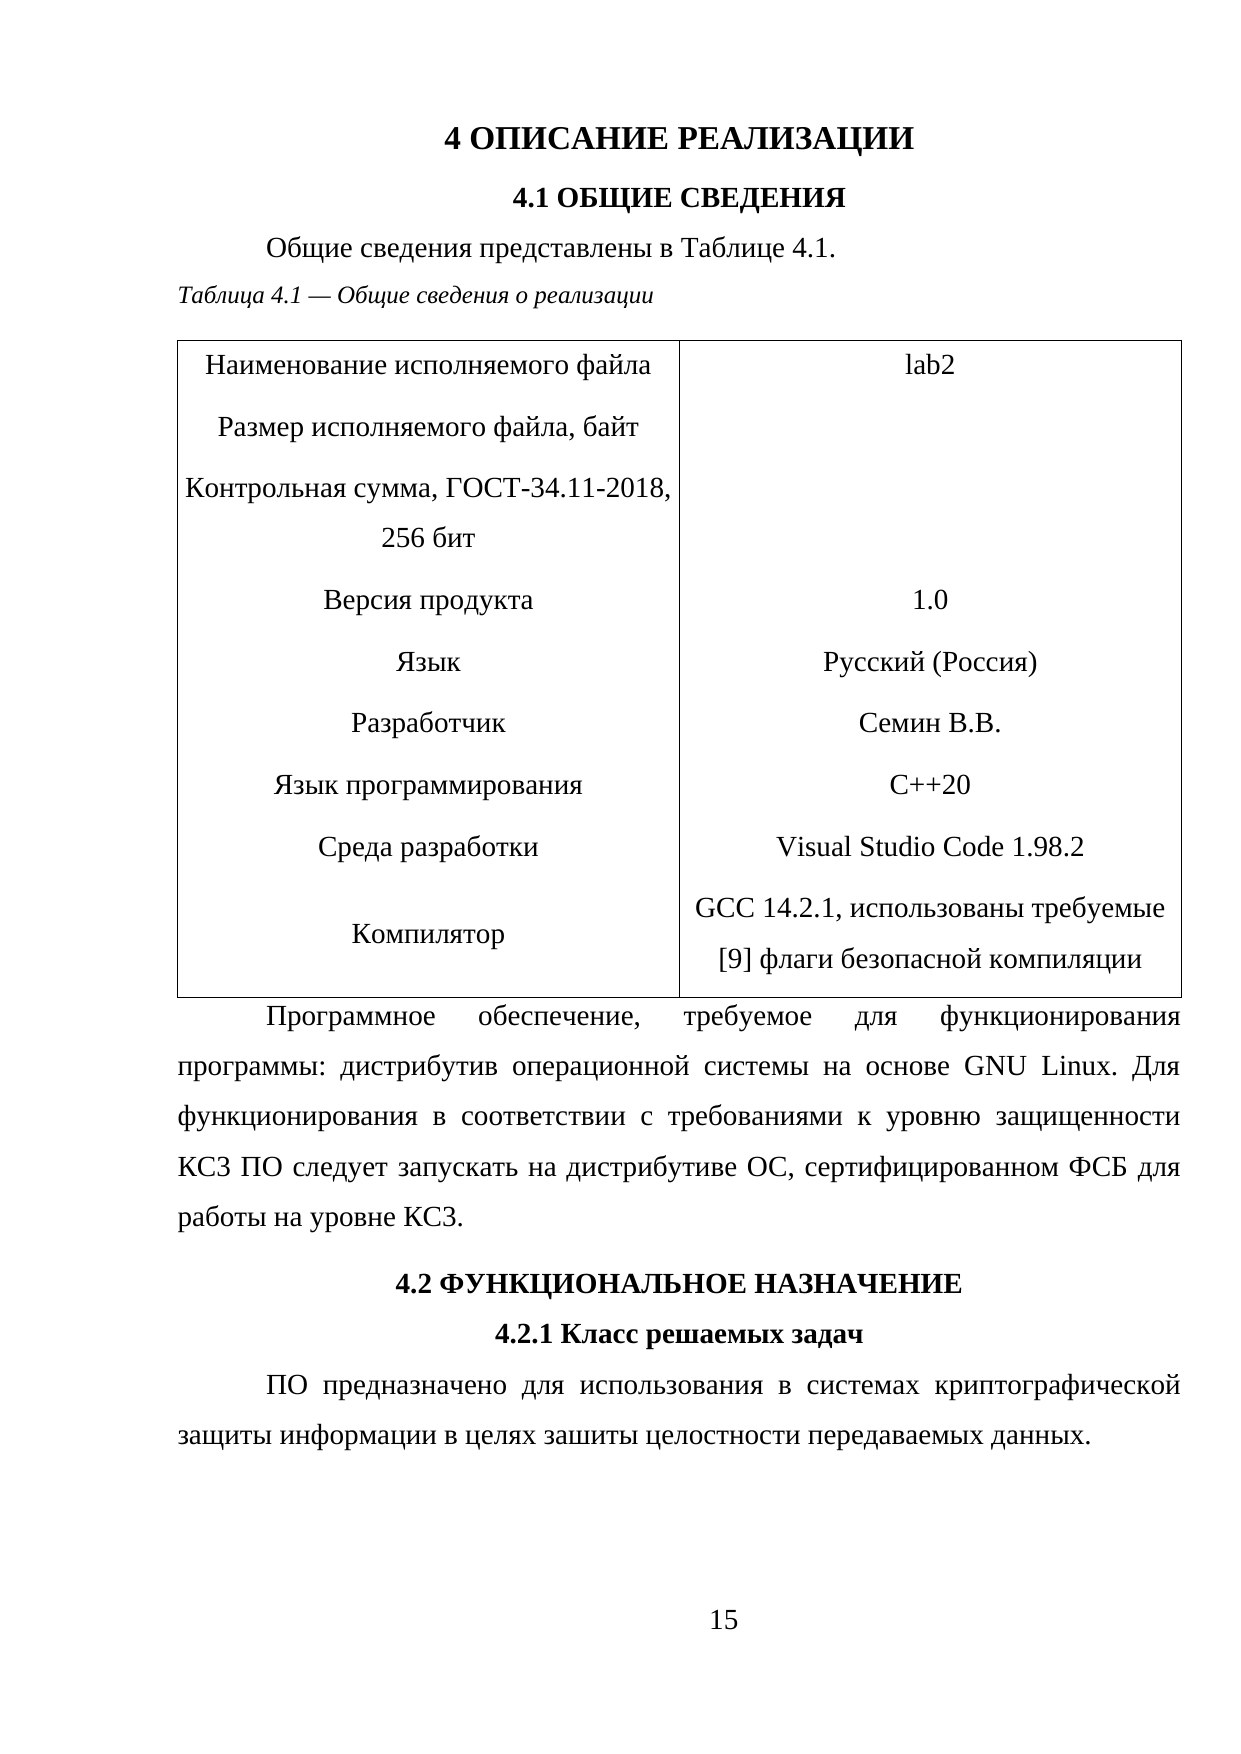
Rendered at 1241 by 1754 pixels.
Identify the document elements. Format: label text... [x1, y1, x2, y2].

text Таблица 4.1 — Общие сведения о реализации [177, 280, 1181, 309]
table_cell Контрольная сумма, ГОСТ-34.11-2018, 256 бит [178, 465, 679, 577]
table_header lab2 [680, 341, 1181, 403]
subtitle 4.2 ФУНКЦИОНАЛЬНОЕ НАЗНАЧЕНИЕ [177, 1266, 1181, 1300]
text ПО предназначено для использования в системах криптографической защиты информации в целях зашиты целостности передаваемых данных. [177, 1367, 1181, 1451]
table_cell Разработчик [178, 700, 679, 762]
table_cell C++20 [680, 762, 1181, 823]
table_cell Язык [178, 638, 679, 700]
table_cell Версия продукта [178, 577, 679, 638]
table_cell Семин В.В. [680, 700, 1181, 762]
table_cell Visual Studio Code 1.98.2 [680, 823, 1181, 885]
table_cell Язык программирования [178, 762, 679, 823]
text Программное обеспечение, требуемое для функционирования программы: дистрибутив операционной системы на основе GNU Linux. Для функционирования в соответствии с требованиями к уровню защищенности КС3 ПО следует запускать на дистрибутиве ОС, сертифицированном ФСБ для работы на уровне КС3. [177, 998, 1181, 1233]
table_cell [680, 403, 1181, 464]
table_cell Компилятор [178, 885, 679, 997]
subtitle 4 ОПИСАНИЕ РЕАЛИЗАЦИИ [177, 118, 1181, 156]
table_cell Среда разработки [178, 823, 679, 885]
table_cell GCC 14.2.1, использованы требуемые [9] флаги безопасной компиляции [680, 885, 1181, 997]
table_header Наименование исполняемого файла [178, 341, 679, 403]
subtitle 4.1 ОБЩИЕ СВЕДЕНИЯ [177, 180, 1181, 213]
text Общие сведения представлены в Таблице 4.1. [177, 230, 1181, 264]
table_cell Русский (Россия) [680, 638, 1181, 700]
table_cell [680, 465, 1181, 577]
subtitle 4.2.1 Класс решаемых задач [177, 1316, 1181, 1350]
table_cell Размер исполняемого файла, байт [178, 403, 679, 464]
table_cell 1.0 [680, 577, 1181, 638]
